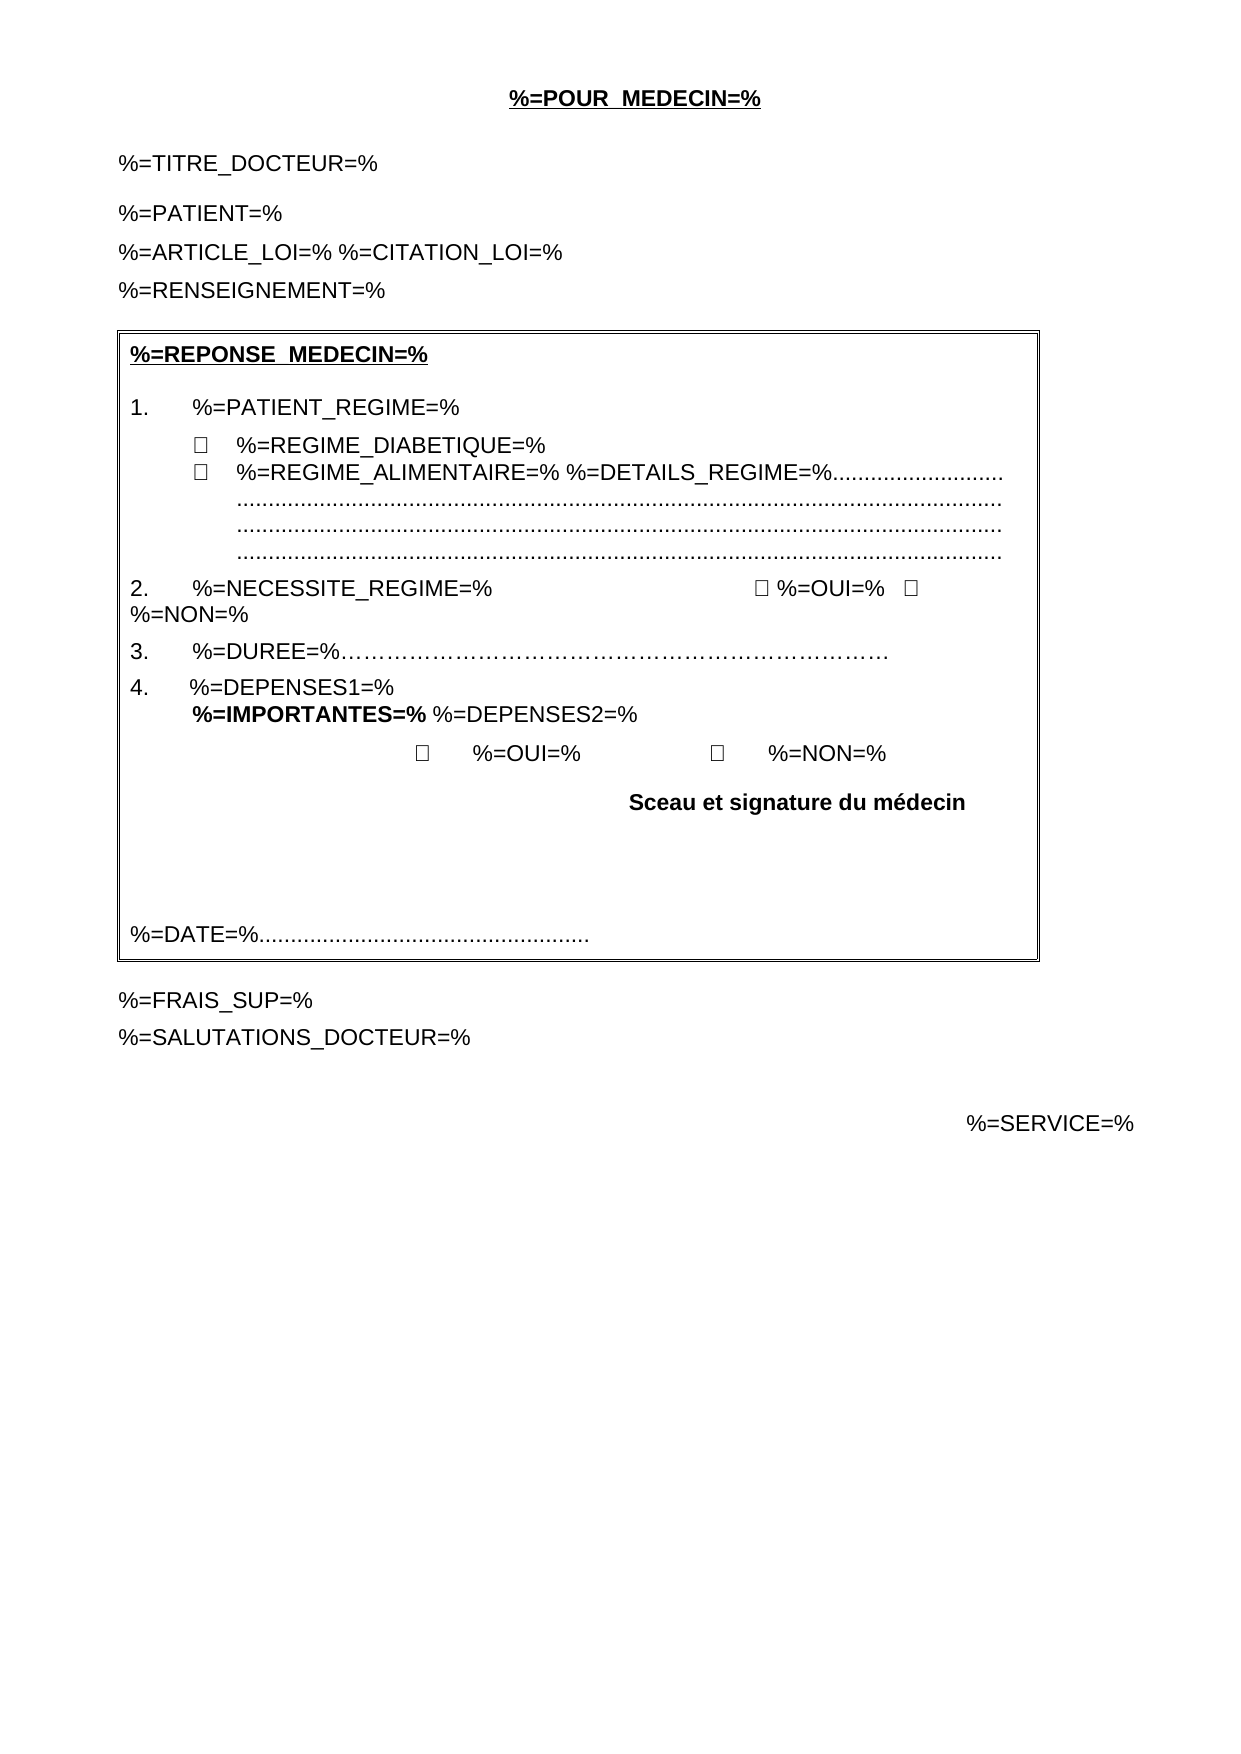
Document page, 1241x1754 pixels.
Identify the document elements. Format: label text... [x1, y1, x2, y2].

table_header %=REPONSE_MEDECIN=% 1. %=PATIENT_REGIME=%  %=REGIME_DIABETIQUE=%  %=REGIME_ALIMENTAIRE=% %=DETAILS_REGIME=% 2. %=NECESSITE_REGIME=%  %=OUI=%  %=NON=% 3. %=DUREE=%……………………………………………………………… 4. %=DEPENSES1=% %=IMPORTANTES=% %=DEPENSES2=%  %=OUI=%  %=NON=% Sceau et signature du médecin %=DATE=% [120, 334, 1037, 958]
text %=PATIENT=% [118, 200, 1152, 226]
subtitle %=POUR_MEDECIN=% [118, 85, 1152, 112]
text %=RENSEIGNEMENT=% [118, 277, 1152, 304]
text %=FRAIS_SUP=% [118, 987, 1134, 1013]
text %=TITRE_DOCTEUR=% [118, 150, 1152, 177]
text %=SALUTATIONS_DOCTEUR=% [118, 1024, 1134, 1050]
text %=ARTICLE_LOI=% %=CITATION_LOI=% [118, 238, 1152, 265]
text %=SERVICE=% [118, 1110, 1134, 1136]
